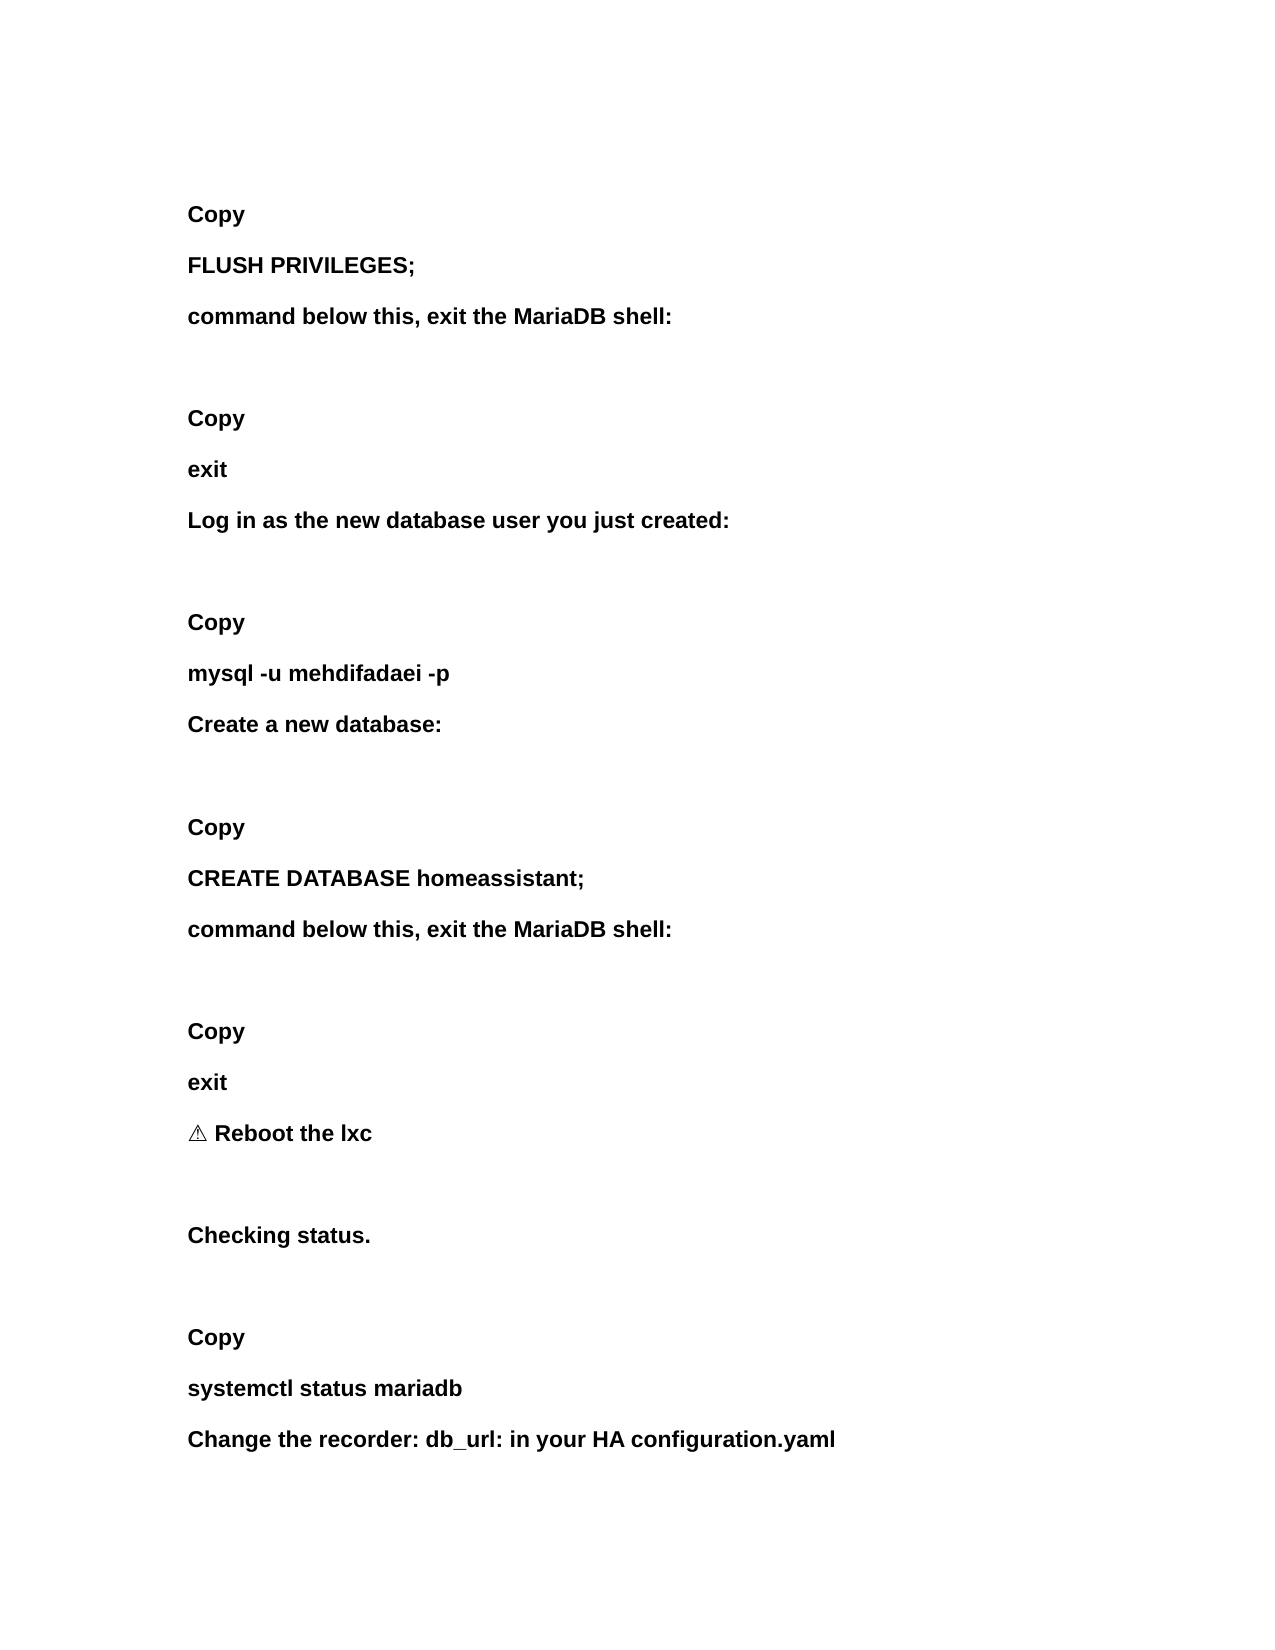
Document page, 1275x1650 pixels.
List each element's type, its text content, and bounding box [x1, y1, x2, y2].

text Log in as the new database user you just created: [187, 507, 1087, 534]
text CREATE DATABASE homeassistant; [187, 864, 1087, 891]
text Create a new database: [187, 711, 1087, 738]
text ⚠️ Reboot the lxc [187, 1120, 1087, 1146]
text systemctl status mariadb [187, 1375, 1087, 1401]
text Copy [187, 201, 1087, 227]
text Copy [187, 1018, 1087, 1044]
text Copy [187, 1324, 1087, 1350]
text Copy [187, 405, 1087, 432]
text command below this, exit the MariaDB shell: [187, 916, 1087, 942]
text Copy [187, 813, 1087, 840]
text exit [187, 456, 1087, 483]
text mysql -u mehdifadaei -p [187, 660, 1087, 687]
text Change the recorder: db_url: in your HA configuration.yaml [187, 1426, 1087, 1452]
text Copy [187, 609, 1087, 636]
text command below this, exit the MariaDB shell: [187, 303, 1087, 329]
text exit [187, 1069, 1087, 1095]
text FLUSH PRIVILEGES; [187, 252, 1087, 278]
text Checking status. [187, 1222, 1087, 1248]
